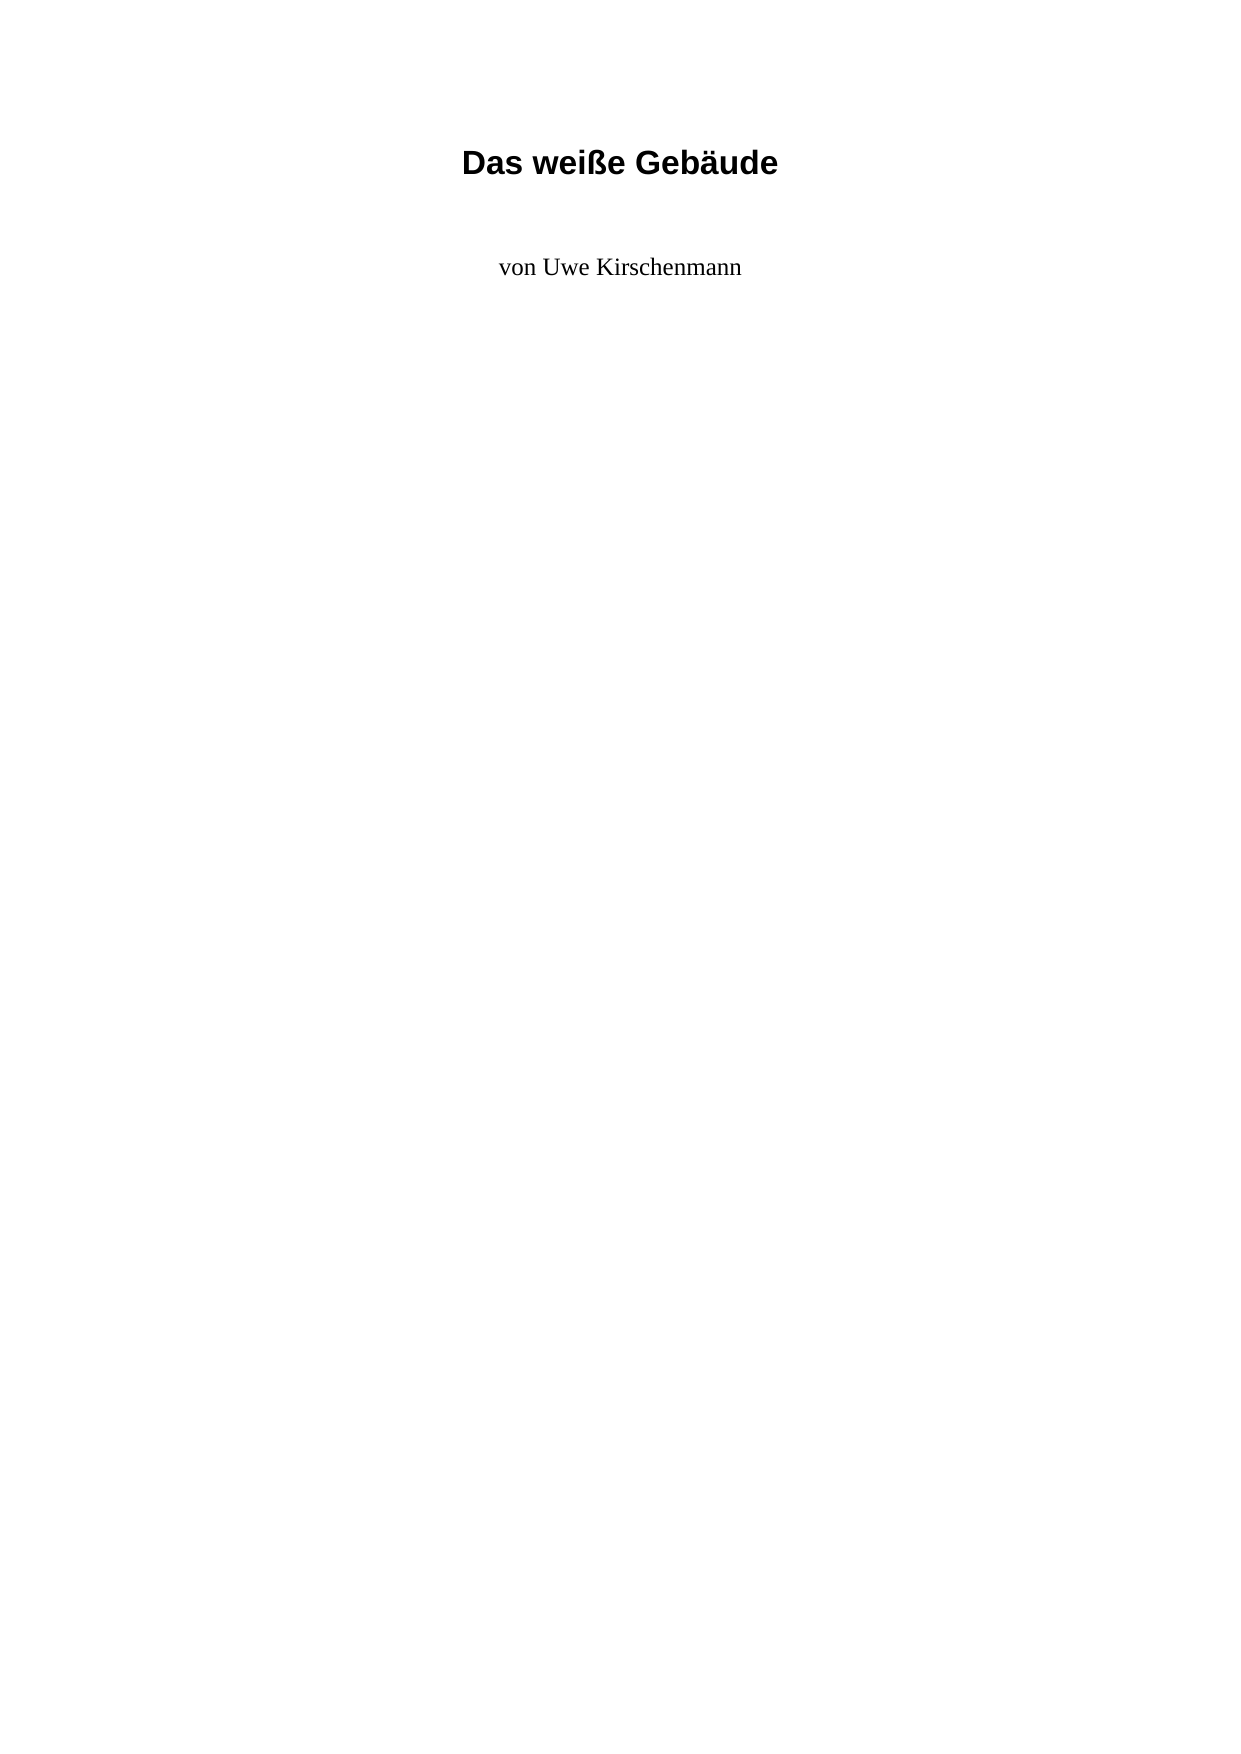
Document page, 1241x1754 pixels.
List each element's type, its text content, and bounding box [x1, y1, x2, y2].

subtitle Das weiße Gebäude [118, 143, 1122, 182]
text von Uwe Kirschenmann [118, 252, 1122, 281]
